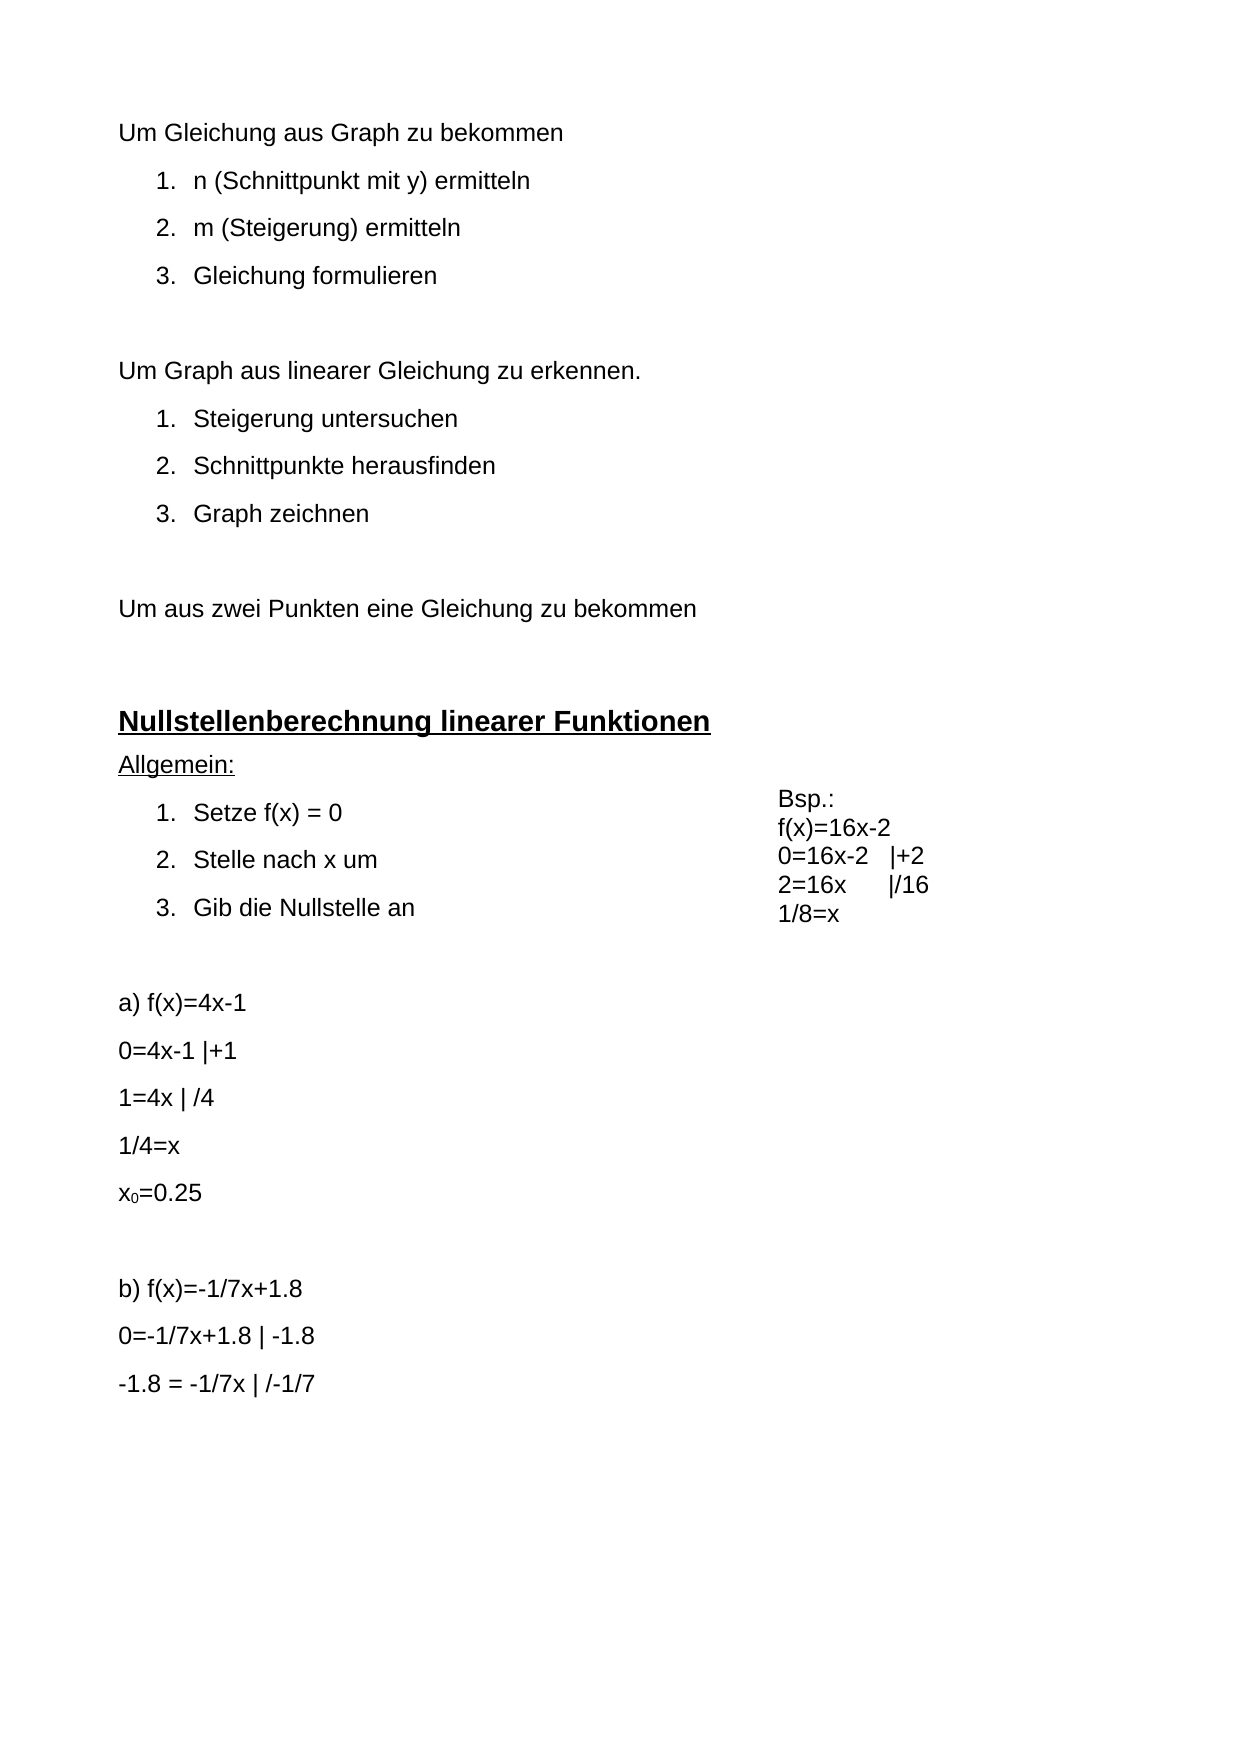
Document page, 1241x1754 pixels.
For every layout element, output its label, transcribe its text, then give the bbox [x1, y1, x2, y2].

text b) f(x)=-1/7x+1.8 [118, 1274, 1122, 1302]
text 1/4=x [118, 1131, 1122, 1159]
text Um Gleichung aus Graph zu bekommen [118, 118, 1122, 147]
text -1.8 = -1/7x | /-1/7 [118, 1369, 1122, 1398]
list Gib die Nullstelle an [156, 893, 1122, 922]
subtitle Nullstellenberechnung linearer Funktionen [118, 704, 1122, 737]
list m (Steigerung) ermitteln [156, 213, 1122, 242]
text x0=0.25 [118, 1178, 1122, 1207]
list Schnittpunkte herausfinden [156, 451, 1122, 480]
text a) f(x)=4x-1 [118, 988, 1122, 1017]
text Um Graph aus linearer Gleichung zu erkennen. [118, 356, 1122, 385]
list Graph zeichnen [156, 499, 1122, 528]
list Steigerung untersuchen [156, 404, 1122, 432]
list n (Schnittpunkt mit y) ermitteln [156, 166, 1122, 194]
list Gleichung formulieren [156, 261, 1122, 290]
text 0=4x-1 |+1 [118, 1036, 1122, 1064]
list Setze f(x) = 0 [156, 798, 1122, 826]
text Um aus zwei Punkten eine Gleichung zu bekommen [118, 594, 1122, 623]
text Allgemein: [118, 750, 1122, 779]
text 0=-1/7x+1.8 | -1.8 [118, 1321, 1122, 1350]
text 1=4x | /4 [118, 1083, 1122, 1112]
list Stelle nach x um [156, 845, 1122, 874]
